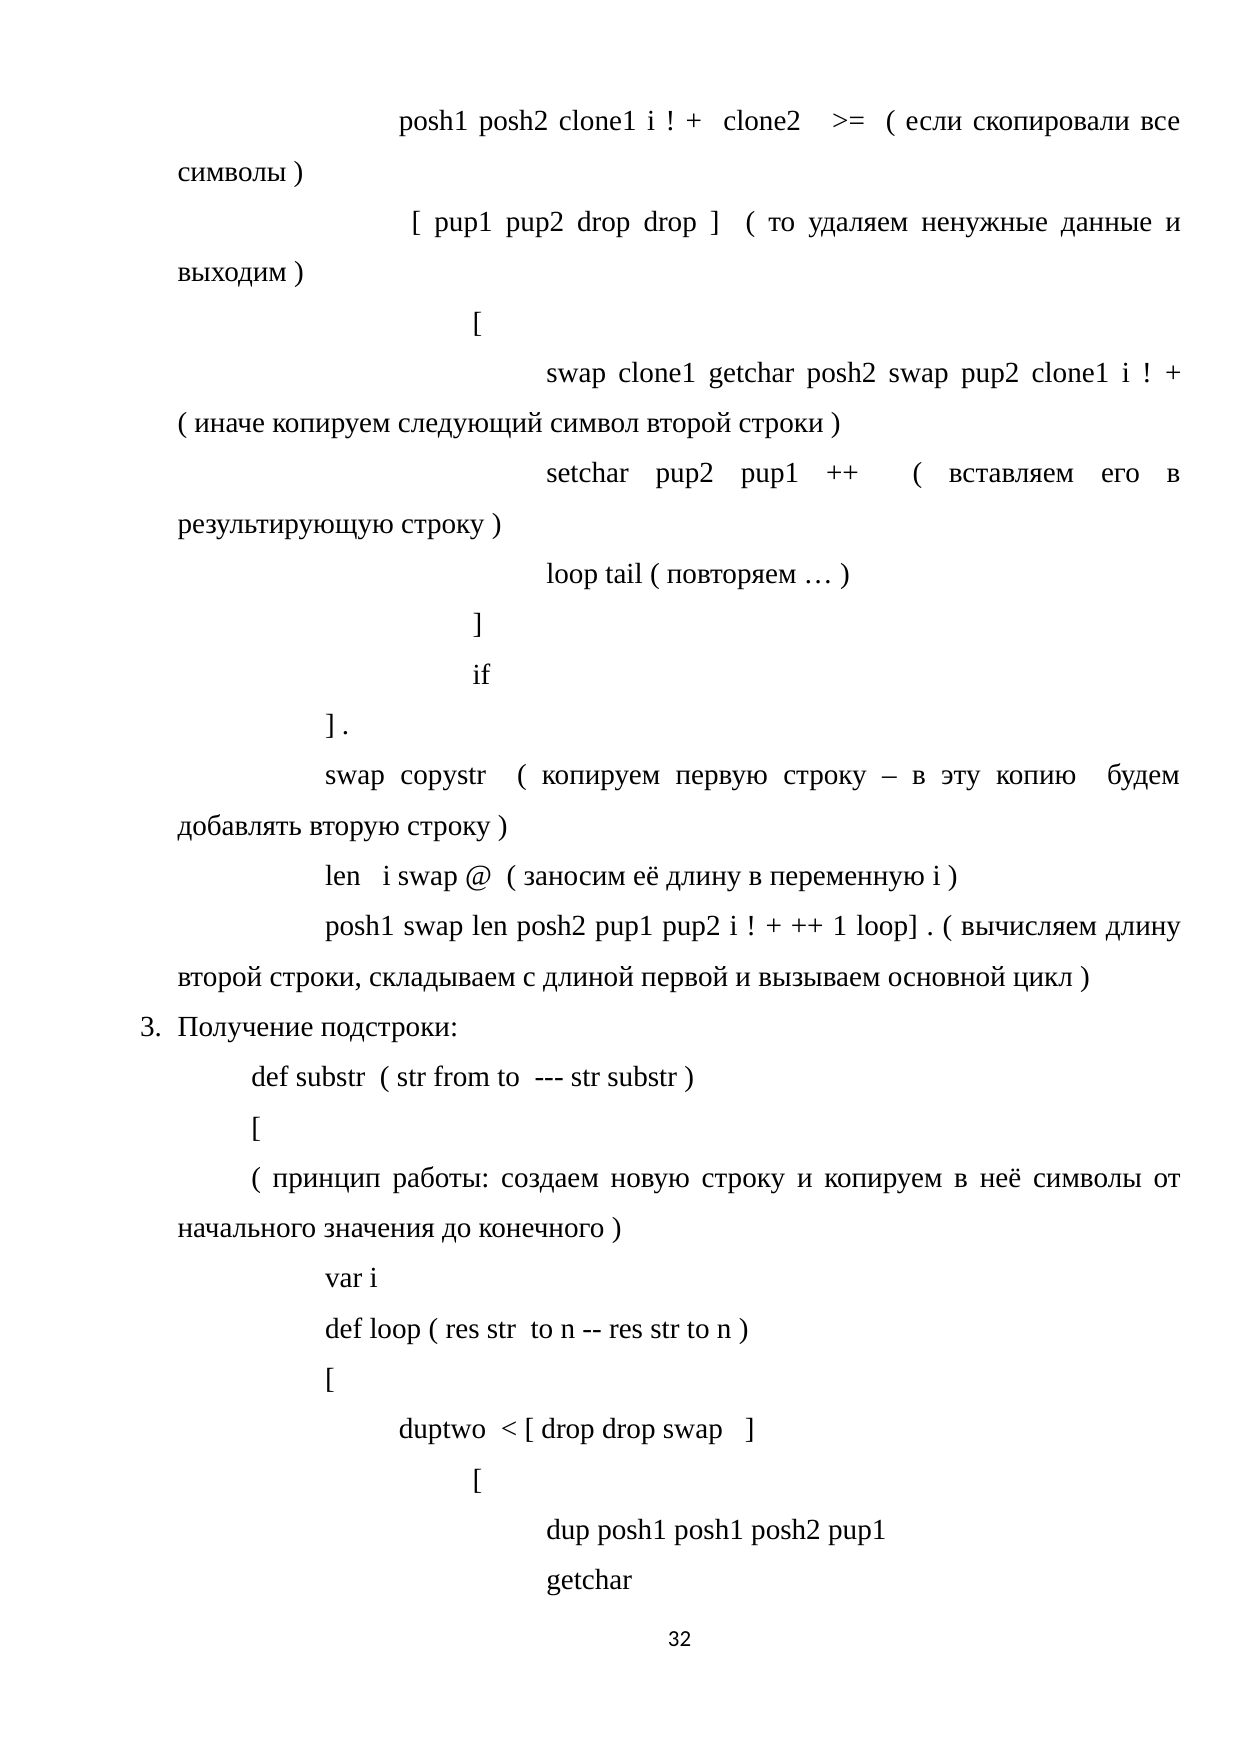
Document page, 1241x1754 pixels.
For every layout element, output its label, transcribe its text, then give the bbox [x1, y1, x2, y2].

list [ [177, 1110, 1181, 1143]
list setchar pup2 pup1 ++ ( вставляем его в результирующую строку ) [177, 456, 1181, 539]
list loop tail ( повторяем … ) [177, 556, 1181, 590]
list ] . [177, 707, 1181, 741]
list dup posh1 posh1 posh2 pup1 [177, 1512, 1181, 1546]
list getchar [177, 1562, 1181, 1596]
list ] [177, 607, 1181, 640]
list ( принцип работы: создаем новую строку и копируем в неё символы от начального значения до конечного ) [177, 1160, 1181, 1244]
list swap clone1 getchar posh2 swap pup2 clone1 i ! + ( иначе копируем следующий символ второй строки ) [177, 355, 1181, 439]
list posh1 swap len posh2 pup1 pup2 i ! + ++ 1 loop] . ( вычисляем длину второй строки, складываем с длиной первой и вызываем основной цикл ) [177, 908, 1181, 992]
list swap copystr ( копируем первую строку – в эту копию будем добавлять вторую строку ) [177, 757, 1181, 841]
list Получение подстроки: [140, 1009, 1181, 1043]
list duptwo < [ drop drop swap ] [177, 1412, 1181, 1445]
list posh1 posh2 clone1 i ! + clone2 >= ( если скопировали все символы ) [177, 103, 1181, 187]
list if [177, 657, 1181, 690]
list var i [177, 1261, 1181, 1294]
list len i swap @ ( заносим её длину в переменную i ) [177, 858, 1181, 892]
list [ pup1 pup2 drop drop ] ( то удаляем ненужные данные и выходим ) [177, 204, 1181, 288]
list [ [177, 1462, 1181, 1495]
list def substr ( str from to --- str substr ) [177, 1059, 1181, 1093]
list [ [177, 1361, 1181, 1395]
list def loop ( res str to n -- res str to n ) [177, 1311, 1181, 1344]
list [ [177, 305, 1181, 338]
